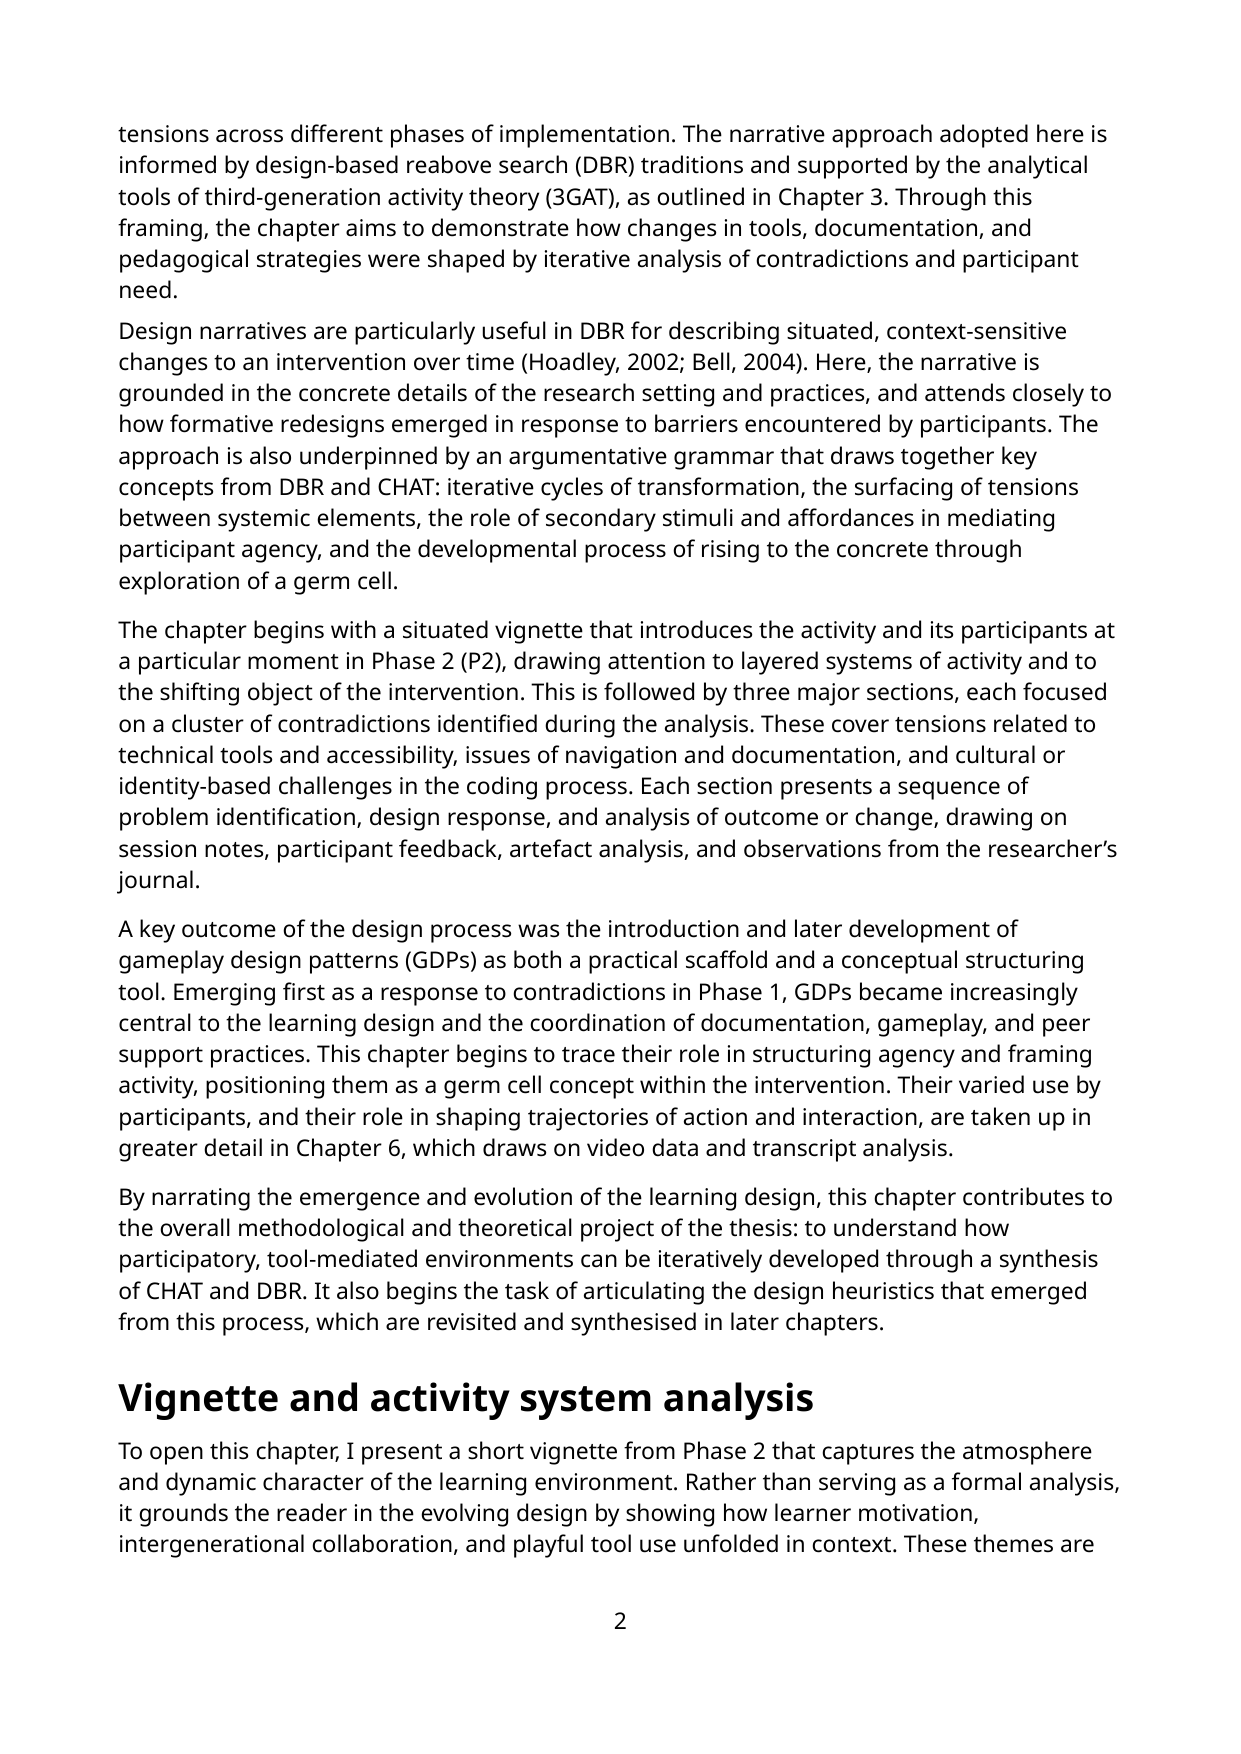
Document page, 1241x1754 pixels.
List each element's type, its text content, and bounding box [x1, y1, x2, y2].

text tensions across different phases of implementation. The narrative approach adopted here is informed by design-based reabove search (DBR) traditions and supported by the analytical tools of third-generation activity theory (3GAT), as outlined in Chapter 3. Through this framing, the chapter aims to demonstrate how changes in tools, documentation, and pedagogical strategies were shaped by iterative analysis of contradictions and participant need. [118, 118, 1122, 306]
text The chapter begins with a situated vignette that introduces the activity and its participants at a particular moment in Phase 2 (P2), drawing attention to layered systems of activity and to the shifting object of the intervention. This is followed by three major sections, each focused on a cluster of contradictions identified during the analysis. These cover tensions related to technical tools and accessibility, issues of navigation and documentation, and cultural or identity-based challenges in the coding process. Each section presents a sequence of problem identification, design response, and analysis of outcome or change, drawing on session notes, participant feedback, artefact analysis, and observations from the researcher’s journal. [118, 614, 1122, 895]
subtitle Vignette and activity system analysis [118, 1371, 1122, 1422]
text Design narratives are particularly useful in DBR for describing situated, context-sensitive changes to an intervention over time (Hoadley, 2002; Bell, 2004). Here, the narrative is grounded in the concrete details of the research setting and practices, and attends closely to how formative redesigns emerged in response to barriers encountered by participants. The approach is also underpinned by an argumentative grammar that draws together key concepts from DBR and CHAT: iterative cycles of transformation, the surfacing of tensions between systemic elements, the role of secondary stimuli and affordances in mediating participant agency, and the developmental process of rising to the concrete through exploration of a germ cell. [118, 314, 1122, 596]
text By narrating the emergence and evolution of the learning design, this chapter contributes to the overall methodological and theoretical project of the thesis: to understand how participatory, tool-mediated environments can be iteratively developed through a synthesis of CHAT and DBR. It also begins the task of articulating the design heuristics that emerged from this process, which are revisited and synthesised in later chapters. [118, 1181, 1122, 1337]
text A key outcome of the design process was the introduction and later development of gameplay design patterns (GDPs) as both a practical scaffold and a conceptual structuring tool. Emerging first as a response to contradictions in Phase 1, GDPs became increasingly central to the learning design and the coordination of documentation, gameplay, and peer support practices. This chapter begins to trace their role in structuring agency and framing activity, positioning them as a germ cell concept within the intervention. Their varied use by participants, and their role in shaping trajectories of action and interaction, are taken up in greater detail in Chapter 6, which draws on video data and transcript analysis. [118, 913, 1122, 1163]
text To open this chapter, I present a short vignette from Phase 2 that captures the atmosphere and dynamic character of the learning environment. Rather than serving as a formal analysis, it grounds the reader in the evolving design by showing how learner motivation, intergenerational collaboration, and playful tool use unfolded in context. These themes are [118, 1434, 1122, 1559]
